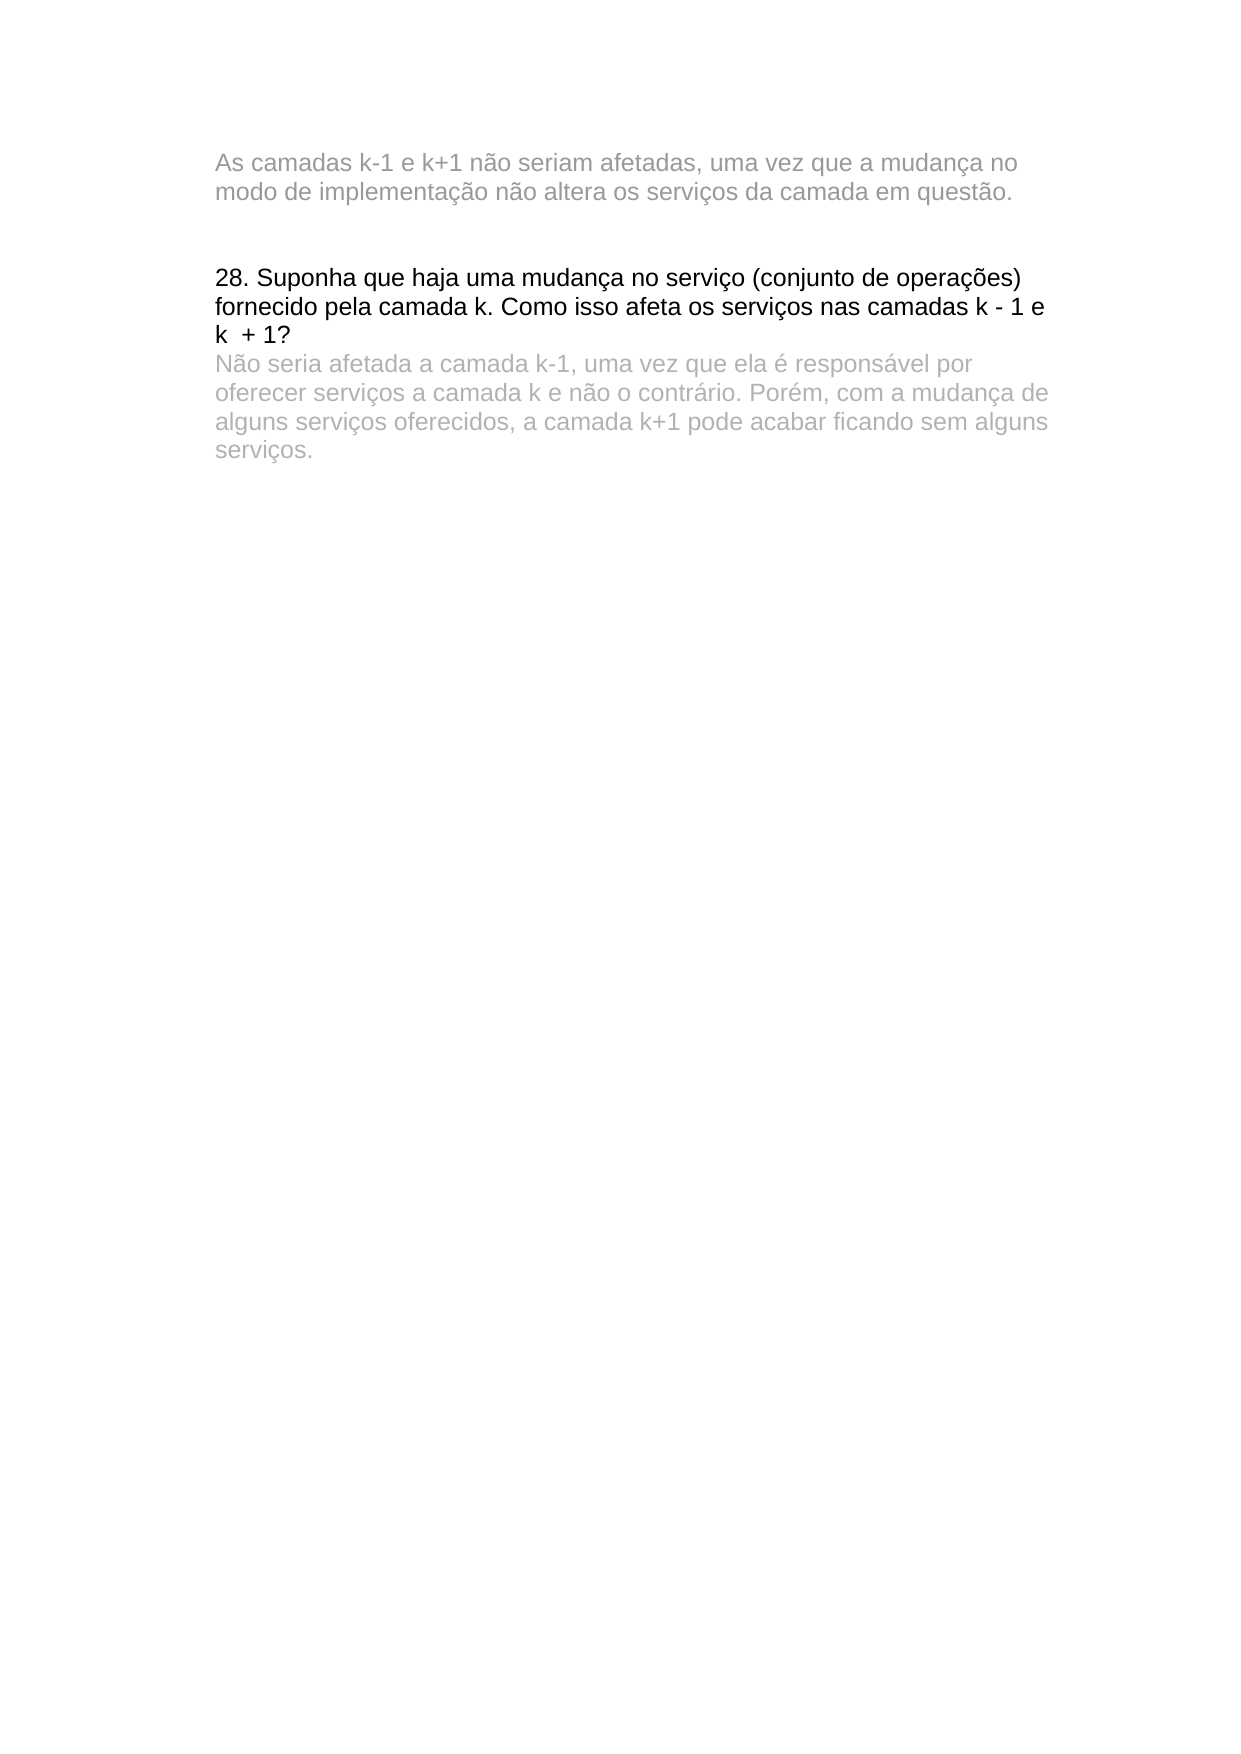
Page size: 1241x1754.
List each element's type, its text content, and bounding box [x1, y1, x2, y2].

list Não seria afetada a camada k-1, uma vez que ela é responsável por oferecer serviços a camada k e não o contrário. Porém, com a mudança de alguns serviços oferecidos, a camada k+1 pode acabar ficando sem alguns serviços. [177, 349, 1063, 464]
list As camadas k-1 e k+1 não seriam afetadas, uma vez que a mudança no modo de implementação não altera os serviços da camada em questão. [177, 148, 1063, 205]
list 28. Suponha que haja uma mudança no serviço (conjunto de operações) fornecido pela camada k. Como isso afeta os serviços nas camadas k - 1 e k + 1? [177, 263, 1063, 349]
